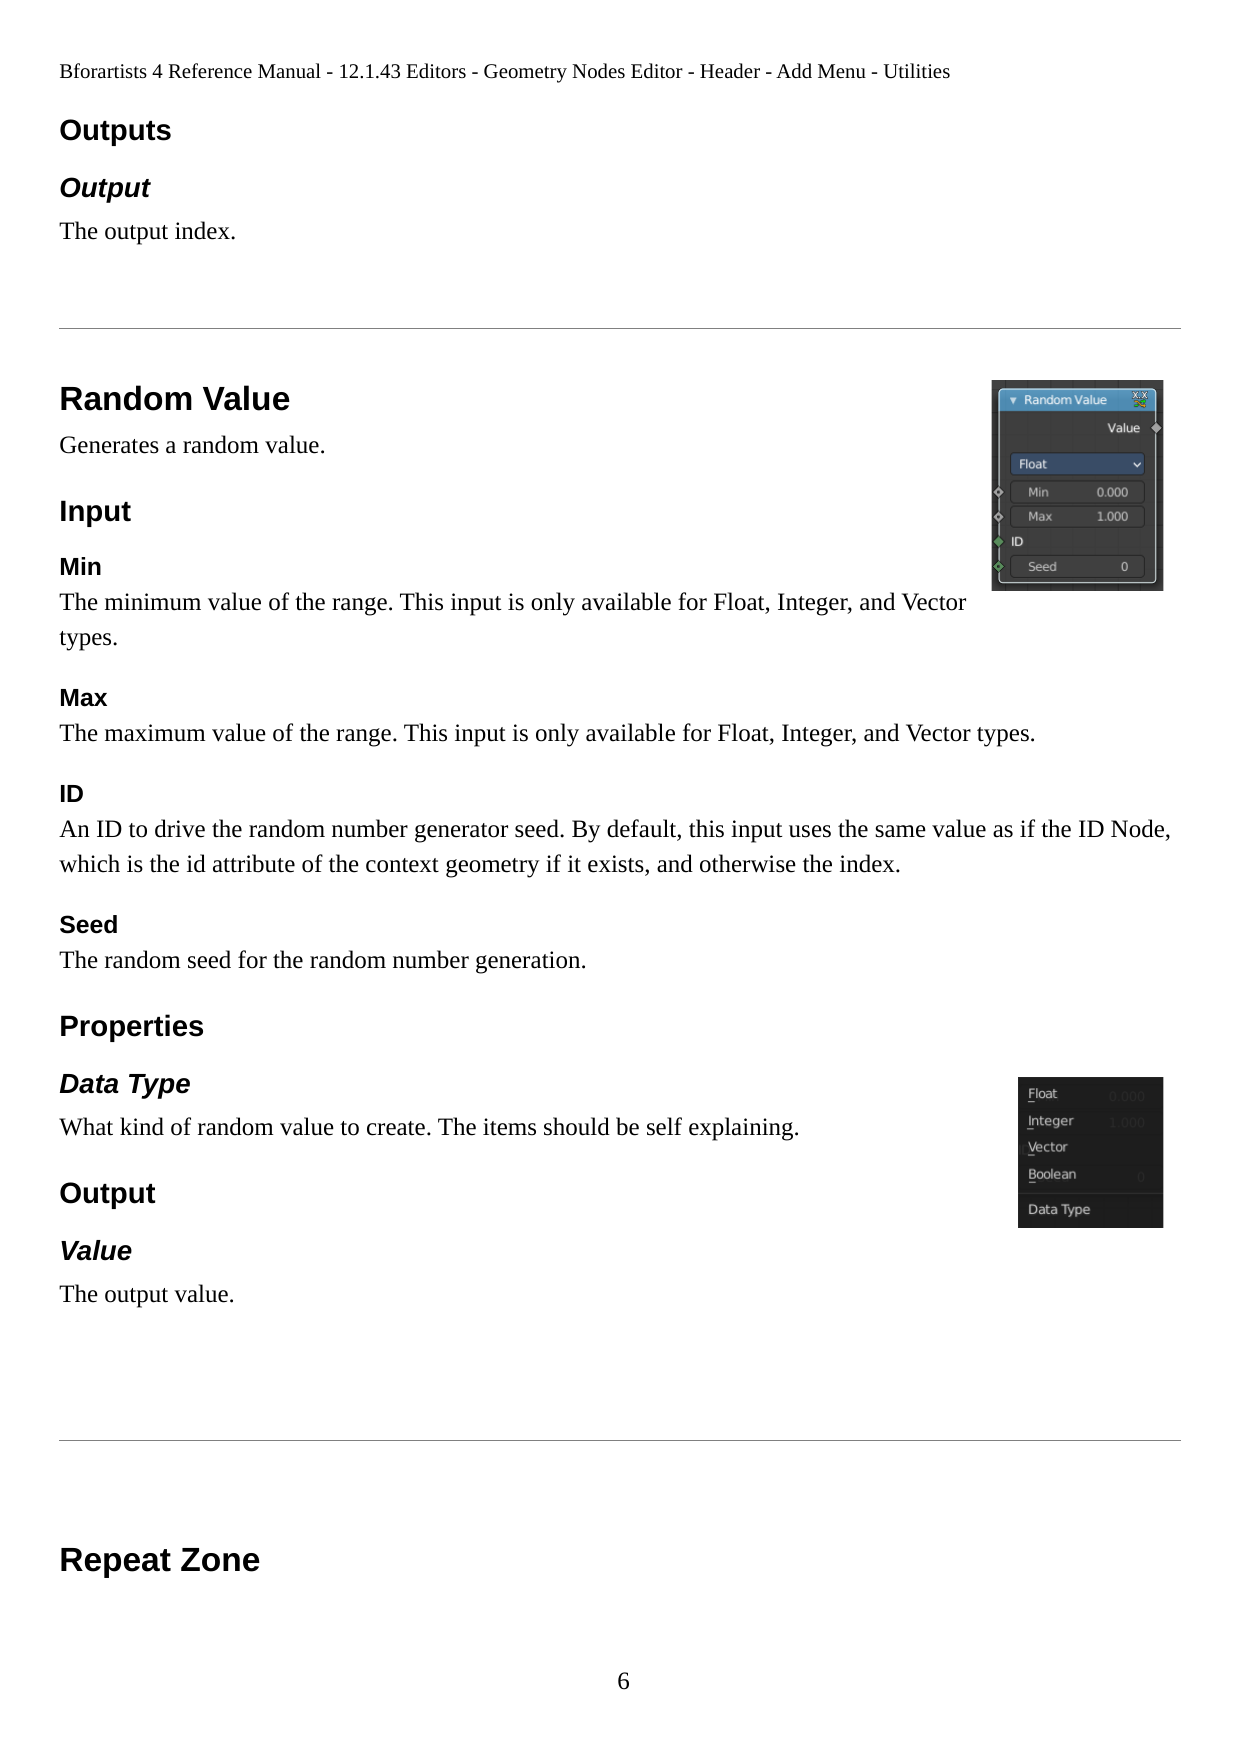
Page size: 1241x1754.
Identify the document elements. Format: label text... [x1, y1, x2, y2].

text An ID to drive the random number generator seed. By default, this input uses the same value as if the ID Node, which is the id attribute of the context geometry if it exists, and otherwise the index. [59, 814, 1181, 878]
subtitle Value [59, 1234, 1181, 1266]
subtitle Output [59, 1176, 1018, 1209]
subtitle Outputs [59, 113, 1181, 146]
text The maximum value of the range. This input is only available for Float, Integer, and Vector types. [59, 718, 1181, 747]
subtitle Data Type [59, 1068, 1181, 1099]
subtitle Repeat Zone [59, 1540, 1181, 1579]
subtitle Max [59, 683, 1181, 712]
text What kind of random value to create. The items should be self explaining. [59, 1112, 1018, 1141]
text The minimum value of the range. This input is only available for Float, Integer, and Vector types. [59, 587, 1181, 650]
subtitle Random Value [59, 379, 1181, 417]
subtitle Seed [59, 910, 1181, 939]
subtitle [1164, 552, 1181, 581]
text The output index. [59, 216, 1181, 244]
subtitle [1164, 1176, 1181, 1209]
subtitle [1164, 494, 1181, 527]
picture [991, 380, 1164, 591]
picture [1018, 1077, 1164, 1228]
subtitle ID [59, 779, 1181, 808]
subtitle Properties [59, 1009, 1181, 1043]
subtitle Min [59, 552, 991, 581]
subtitle Output [59, 171, 1181, 203]
text Generates a random value. [59, 430, 991, 459]
subtitle Input [59, 494, 991, 527]
text The output value. [59, 1279, 1181, 1307]
text The random seed for the random number generation. [59, 945, 1181, 974]
